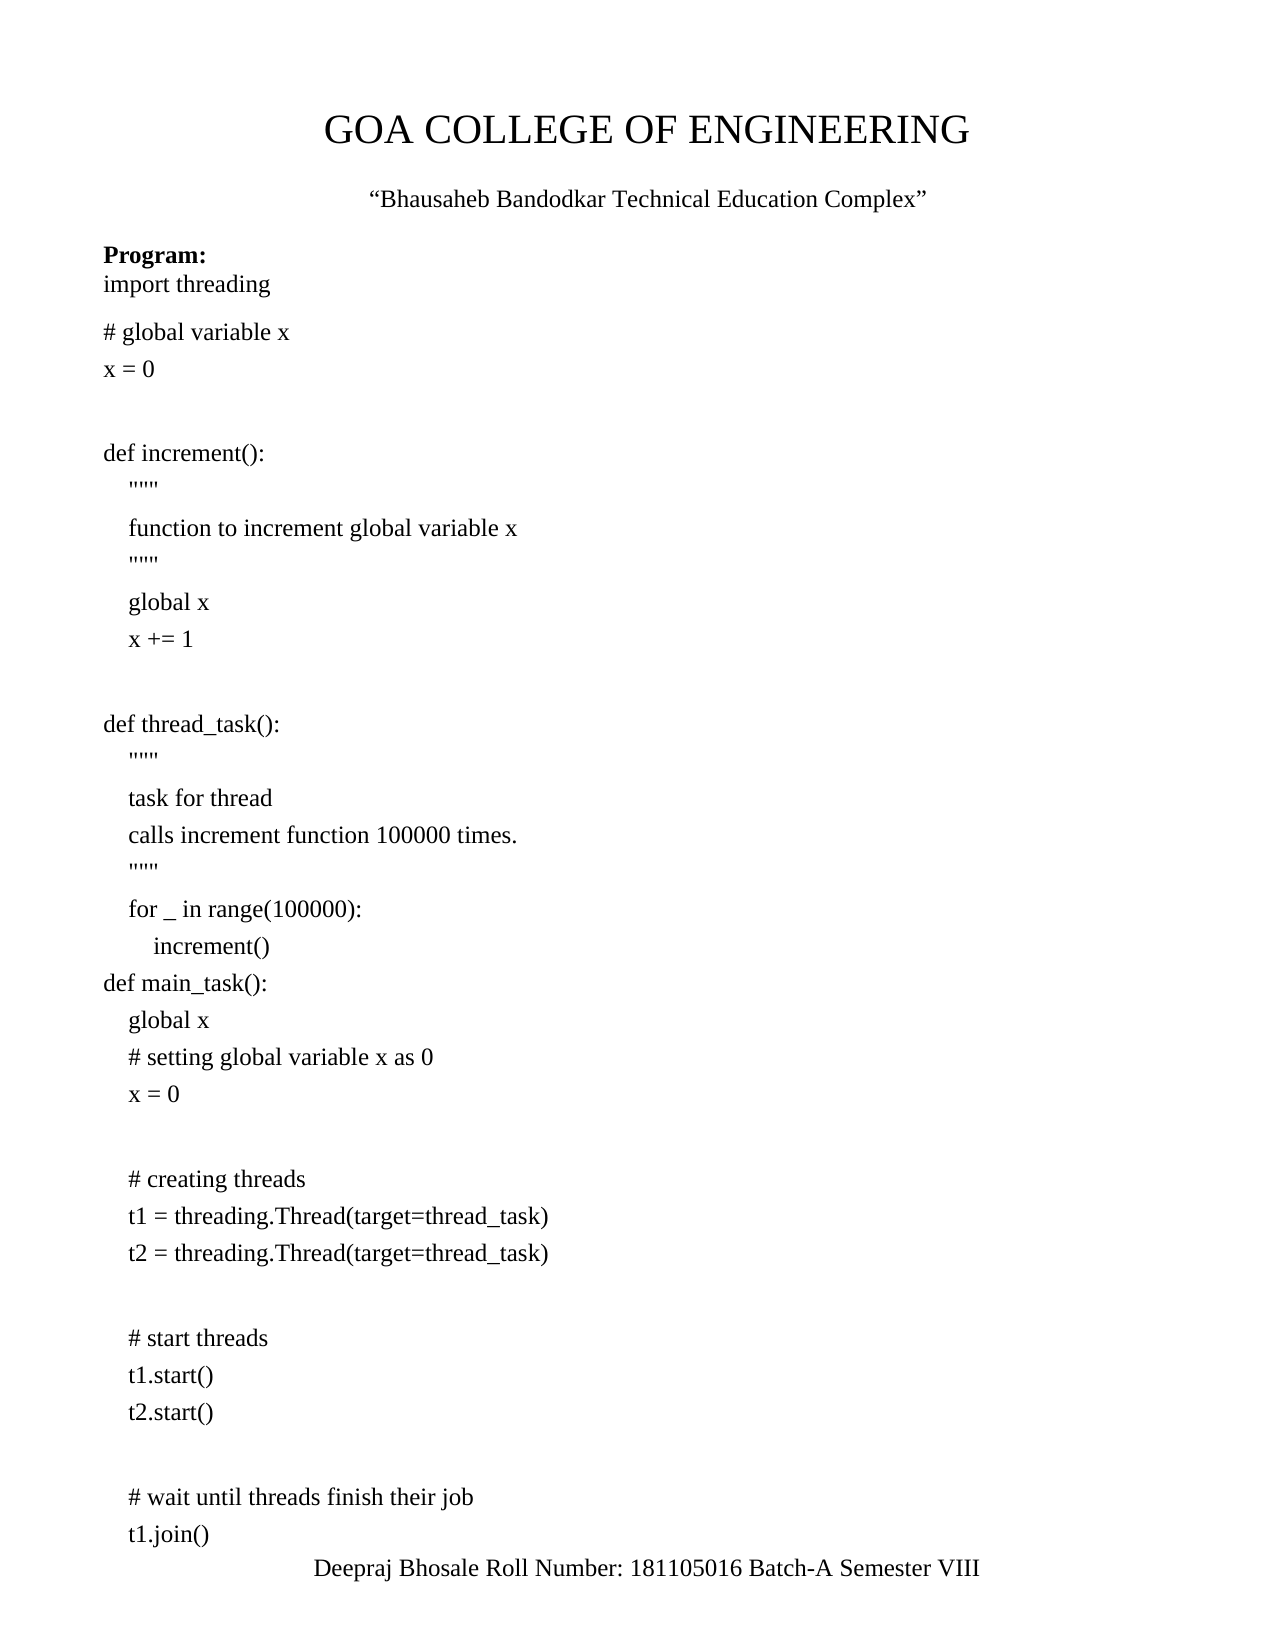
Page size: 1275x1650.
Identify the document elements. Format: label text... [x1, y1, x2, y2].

text increment() [103, 931, 1191, 960]
text def thread_task(): [103, 709, 1191, 737]
text calls increment function 100000 times. [103, 820, 1191, 849]
text for _ in range(100000): [103, 894, 1191, 923]
text task for thread [103, 783, 1191, 812]
text import threading [103, 269, 1191, 298]
text global x [103, 1005, 1191, 1034]
text # creating threads [103, 1164, 1191, 1193]
text Program: [103, 240, 1191, 269]
text """ [103, 857, 1191, 886]
text x = 0 [103, 1079, 1191, 1108]
text """ [103, 476, 1191, 504]
text # setting global variable x as 0 [103, 1042, 1191, 1071]
text t1.start() [103, 1360, 1191, 1389]
text global x [103, 587, 1191, 616]
text def increment(): [103, 438, 1191, 467]
text t2 = threading.Thread(target=thread_task) [103, 1238, 1191, 1267]
text # global variable x [103, 317, 1191, 346]
text def main_task(): [103, 968, 1191, 997]
text """ [103, 746, 1191, 774]
text x = 0 [103, 354, 1191, 383]
text function to increment global variable x [103, 513, 1191, 541]
text t2.start() [103, 1397, 1191, 1426]
text t1 = threading.Thread(target=thread_task) [103, 1201, 1191, 1230]
text x += 1 [103, 624, 1191, 653]
text # wait until threads finish their job [103, 1482, 1191, 1511]
text """ [103, 550, 1191, 578]
text t1.join() [103, 1519, 1191, 1548]
text # start threads [103, 1323, 1191, 1352]
